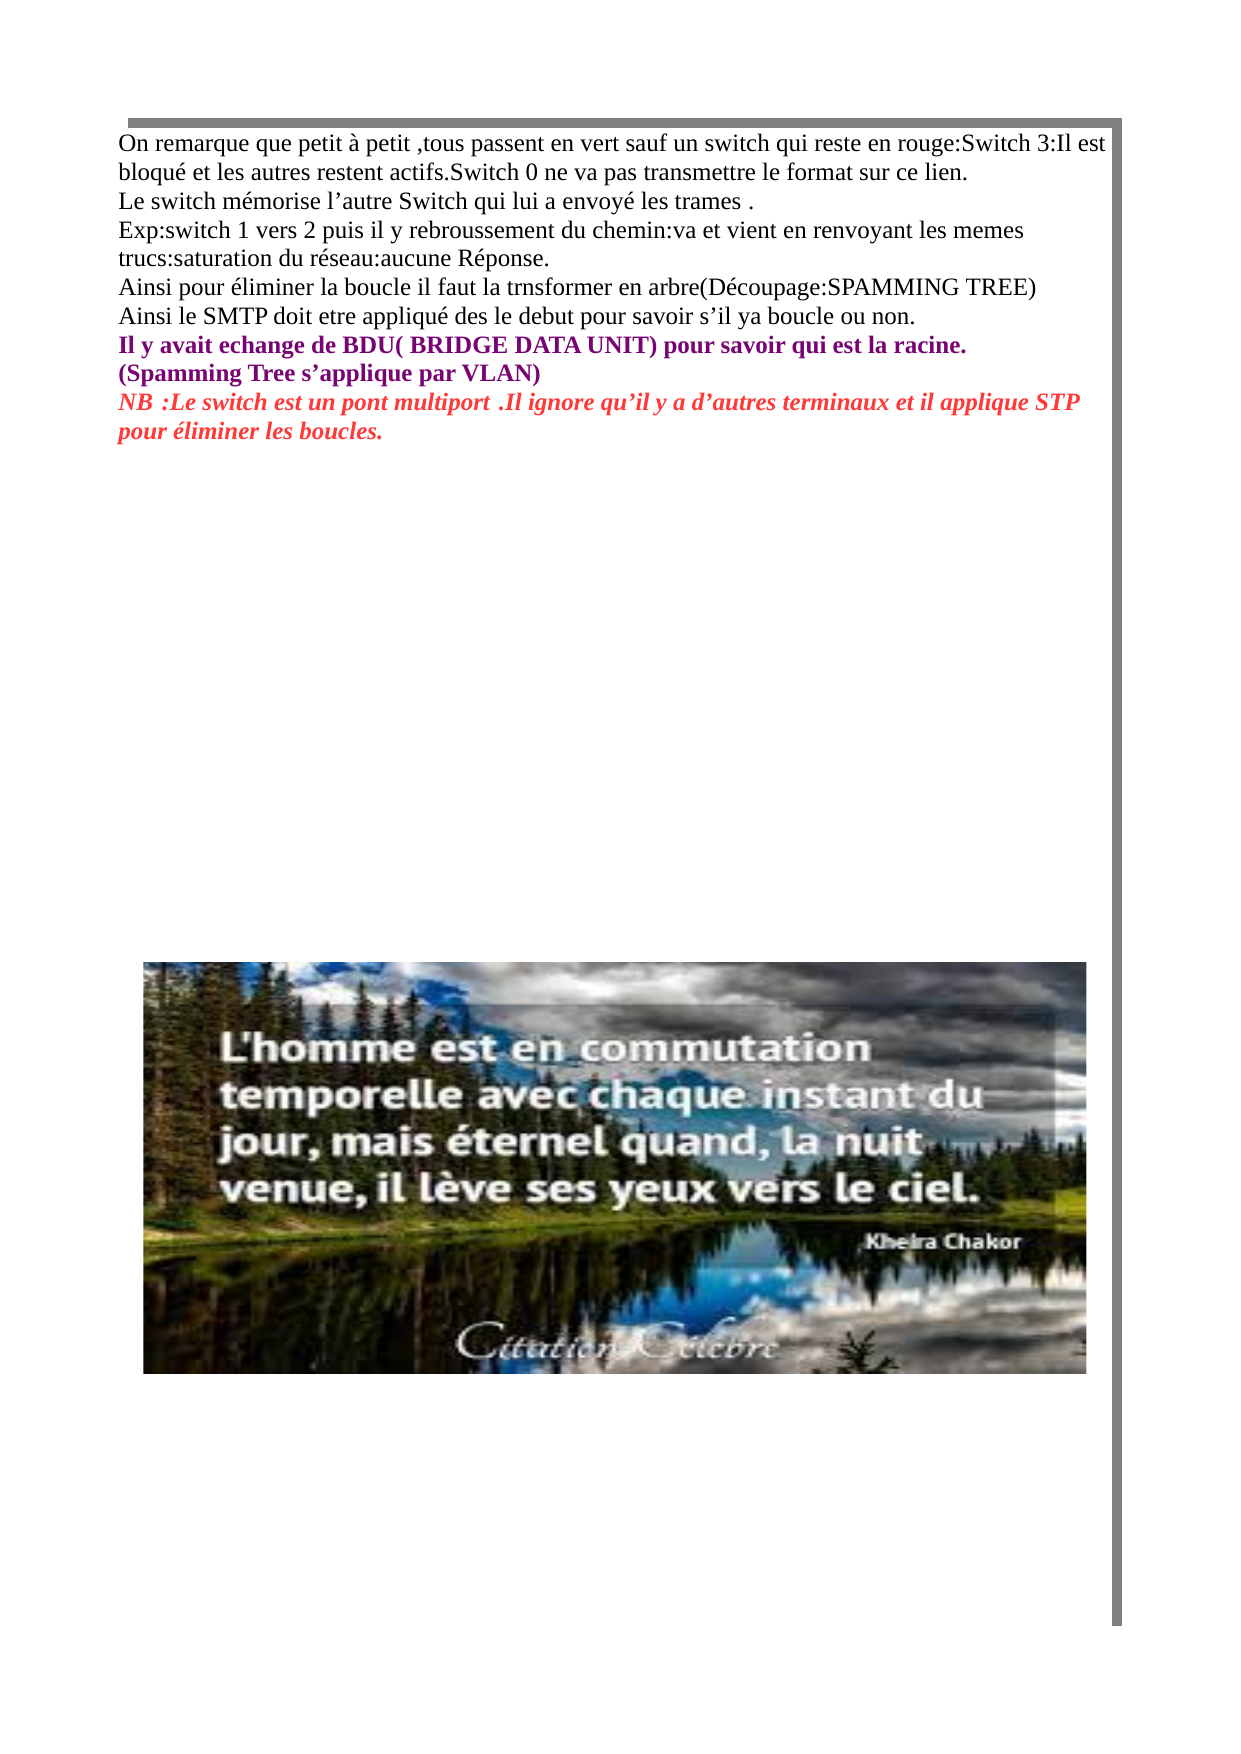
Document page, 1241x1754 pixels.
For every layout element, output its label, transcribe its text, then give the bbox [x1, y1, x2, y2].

picture [143, 962, 1087, 1374]
text Ainsi pour éliminer la boucle il faut la trnsformer en arbre(Découpage:SPAMMING TREE) [118, 272, 1112, 301]
text Il y avait echange de BDU( BRIDGE DATA UNIT) pour savoir qui est la racine. [118, 330, 1112, 358]
text Exp:switch 1 vers 2 puis il y rebroussement du chemin:va et vient en renvoyant les memes trucs:saturation du réseau:aucune Réponse. [118, 215, 1112, 272]
text (Spamming Tree s’applique par VLAN) [118, 358, 1112, 387]
text Le switch mémorise l’autre Switch qui lui a envoyé les trames . [118, 186, 1112, 215]
text On remarque que petit à petit ,tous passent en vert sauf un switch qui reste en rouge:Switch 3:Il est bloqué et les autres restent actifs.Switch 0 ne va pas transmettre le format sur ce lien. [118, 128, 1112, 186]
text NB :Le switch est un pont multiport .Il ignore qu’il y a d’autres terminaux et il applique STP pour éliminer les boucles. [118, 387, 1112, 445]
text Ainsi le SMTP doit etre appliqué des le debut pour savoir s’il ya boucle ou non. [118, 301, 1112, 330]
